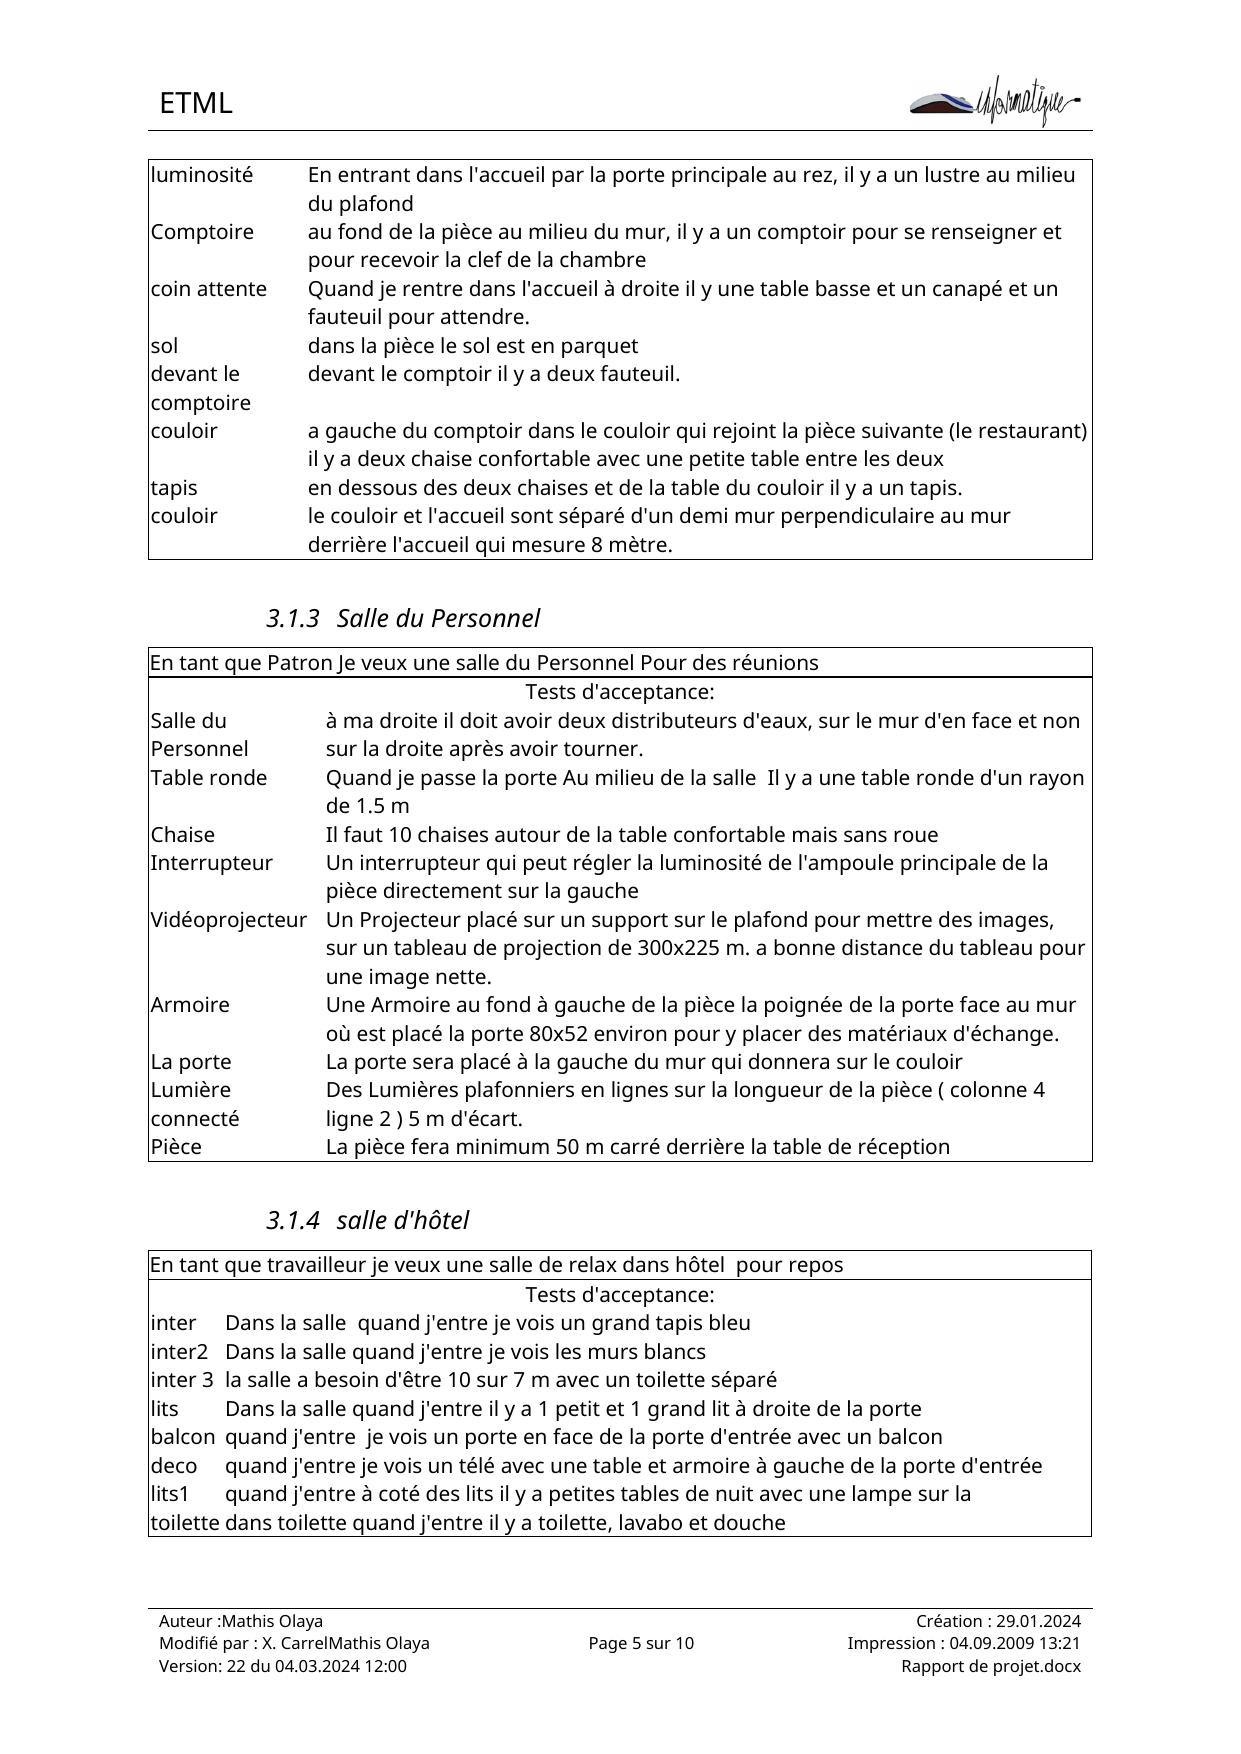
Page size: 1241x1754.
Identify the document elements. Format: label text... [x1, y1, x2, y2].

subtitle Salle du Personnel [266, 600, 1092, 634]
table_cell Interrupteur [149, 848, 324, 905]
table_cell inter 3 [149, 1365, 224, 1394]
table_cell Un Projecteur placé sur un support sur le plafond pour mettre des images, sur un tableau de projection de 300x225 m. a bonne distance du tableau pour une image nette. [325, 905, 1091, 990]
picture [909, 75, 1082, 128]
table_cell Armoire [149, 990, 324, 1047]
table_cell en dessous des deux chaises et de la table du couloir il y a un tapis. [307, 473, 1091, 501]
table_cell dans toilette quand j'entre il y a toilette, lavabo et douche [224, 1508, 1091, 1536]
table_cell quand j'entre je vois un télé avec une table et armoire à gauche de la porte d'entrée [224, 1451, 1091, 1479]
table_cell coin attente [149, 274, 307, 331]
table_cell Un interrupteur qui peut régler la luminosité de l'ampoule principale de la pièce directement sur la gauche [325, 848, 1091, 905]
table_cell devant le comptoire [149, 359, 307, 416]
table_header En tant que Patron Je veux une salle du Personnel Pour des réunions [149, 648, 1092, 676]
table_cell couloir [149, 501, 307, 558]
table_cell Des Lumières plafonniers en lignes sur la longueur de la pièce ( colonne 4 ligne 2 ) 5 m d'écart. [325, 1076, 1091, 1132]
table_cell Quand je passe la porte Au milieu de la salle Il y a une table ronde d'un rayon de 1.5 m [325, 763, 1091, 820]
table_cell la salle a besoin d'être 10 sur 7 m avec un toilette séparé [224, 1365, 1091, 1394]
table_cell lits1 [149, 1479, 224, 1508]
table_cell devant le comptoir il y a deux fauteuil. [307, 359, 1091, 416]
table_cell toilette [149, 1508, 224, 1536]
table_cell Une Armoire au fond à gauche de la pièce la poignée de la porte face au mur où est placé la porte 80x52 environ pour y placer des matériaux d'échange. [325, 990, 1091, 1047]
table_cell Il faut 10 chaises autour de la table confortable mais sans roue [325, 820, 1091, 848]
table_cell Vidéoprojecteur [149, 905, 324, 990]
table_cell Pièce [149, 1133, 324, 1161]
table_cell lits [149, 1394, 224, 1422]
table_header Salle du Personnel [149, 706, 324, 763]
table_cell dans la pièce le sol est en parquet [307, 331, 1091, 359]
table_cell Tests d'acceptance: [149, 1280, 1091, 1309]
table_cell couloir [149, 416, 307, 473]
table_header En tant que travailleur je veux une salle de relax dans hôtel pour repos [149, 1251, 1091, 1279]
table_cell Quand je rentre dans l'accueil à droite il y une table basse et un canapé et un fauteuil pour attendre. [307, 274, 1091, 331]
table_cell inter2 [149, 1337, 224, 1365]
table_cell Table ronde [149, 763, 324, 820]
table_header luminosité [149, 160, 307, 217]
table_cell a gauche du comptoir dans le couloir qui rejoint la pièce suivante (le restaurant) il y a deux chaise confortable avec une petite table entre les deux [307, 416, 1091, 473]
table_cell La porte [149, 1047, 324, 1076]
table_cell Comptoire [149, 217, 307, 274]
table_header En entrant dans l'accueil par la porte principale au rez, il y a un lustre au milieu du plafond [307, 160, 1091, 217]
table_header Dans la salle quand j'entre je vois un grand tapis bleu [224, 1309, 1091, 1337]
subtitle salle d'hôtel [266, 1203, 1092, 1237]
table_cell Tests d'acceptance: [149, 678, 1092, 1161]
table_cell Lumière connecté [149, 1076, 324, 1132]
table_cell tapis [149, 473, 307, 501]
table_header à ma droite il doit avoir deux distributeurs d'eaux, sur le mur d'en face et non sur la droite après avoir tourner. [325, 706, 1091, 763]
table_cell Dans la salle quand j'entre je vois les murs blancs [224, 1337, 1091, 1365]
table_cell Dans la salle quand j'entre il y a 1 petit et 1 grand lit à droite de la porte [224, 1394, 1091, 1422]
table_cell La pièce fera minimum 50 m carré derrière la table de réception [325, 1133, 1091, 1161]
table_header inter [149, 1309, 224, 1337]
table_cell balcon [149, 1422, 224, 1451]
table_cell Chaise [149, 820, 324, 848]
table_cell La porte sera placé à la gauche du mur qui donnera sur le couloir [325, 1047, 1091, 1076]
table_cell quand j'entre je vois un porte en face de la porte d'entrée avec un balcon [224, 1422, 1091, 1451]
table_cell quand j'entre à coté des lits il y a petites tables de nuit avec une lampe sur la [224, 1479, 1091, 1508]
table_cell deco [149, 1451, 224, 1479]
table_cell au fond de la pièce au milieu du mur, il y a un comptoir pour se renseigner et pour recevoir la clef de la chambre [307, 217, 1091, 274]
table_cell sol [149, 331, 307, 359]
table_cell le couloir et l'accueil sont séparé d'un demi mur perpendiculaire au mur derrière l'accueil qui mesure 8 mètre. [307, 501, 1091, 558]
